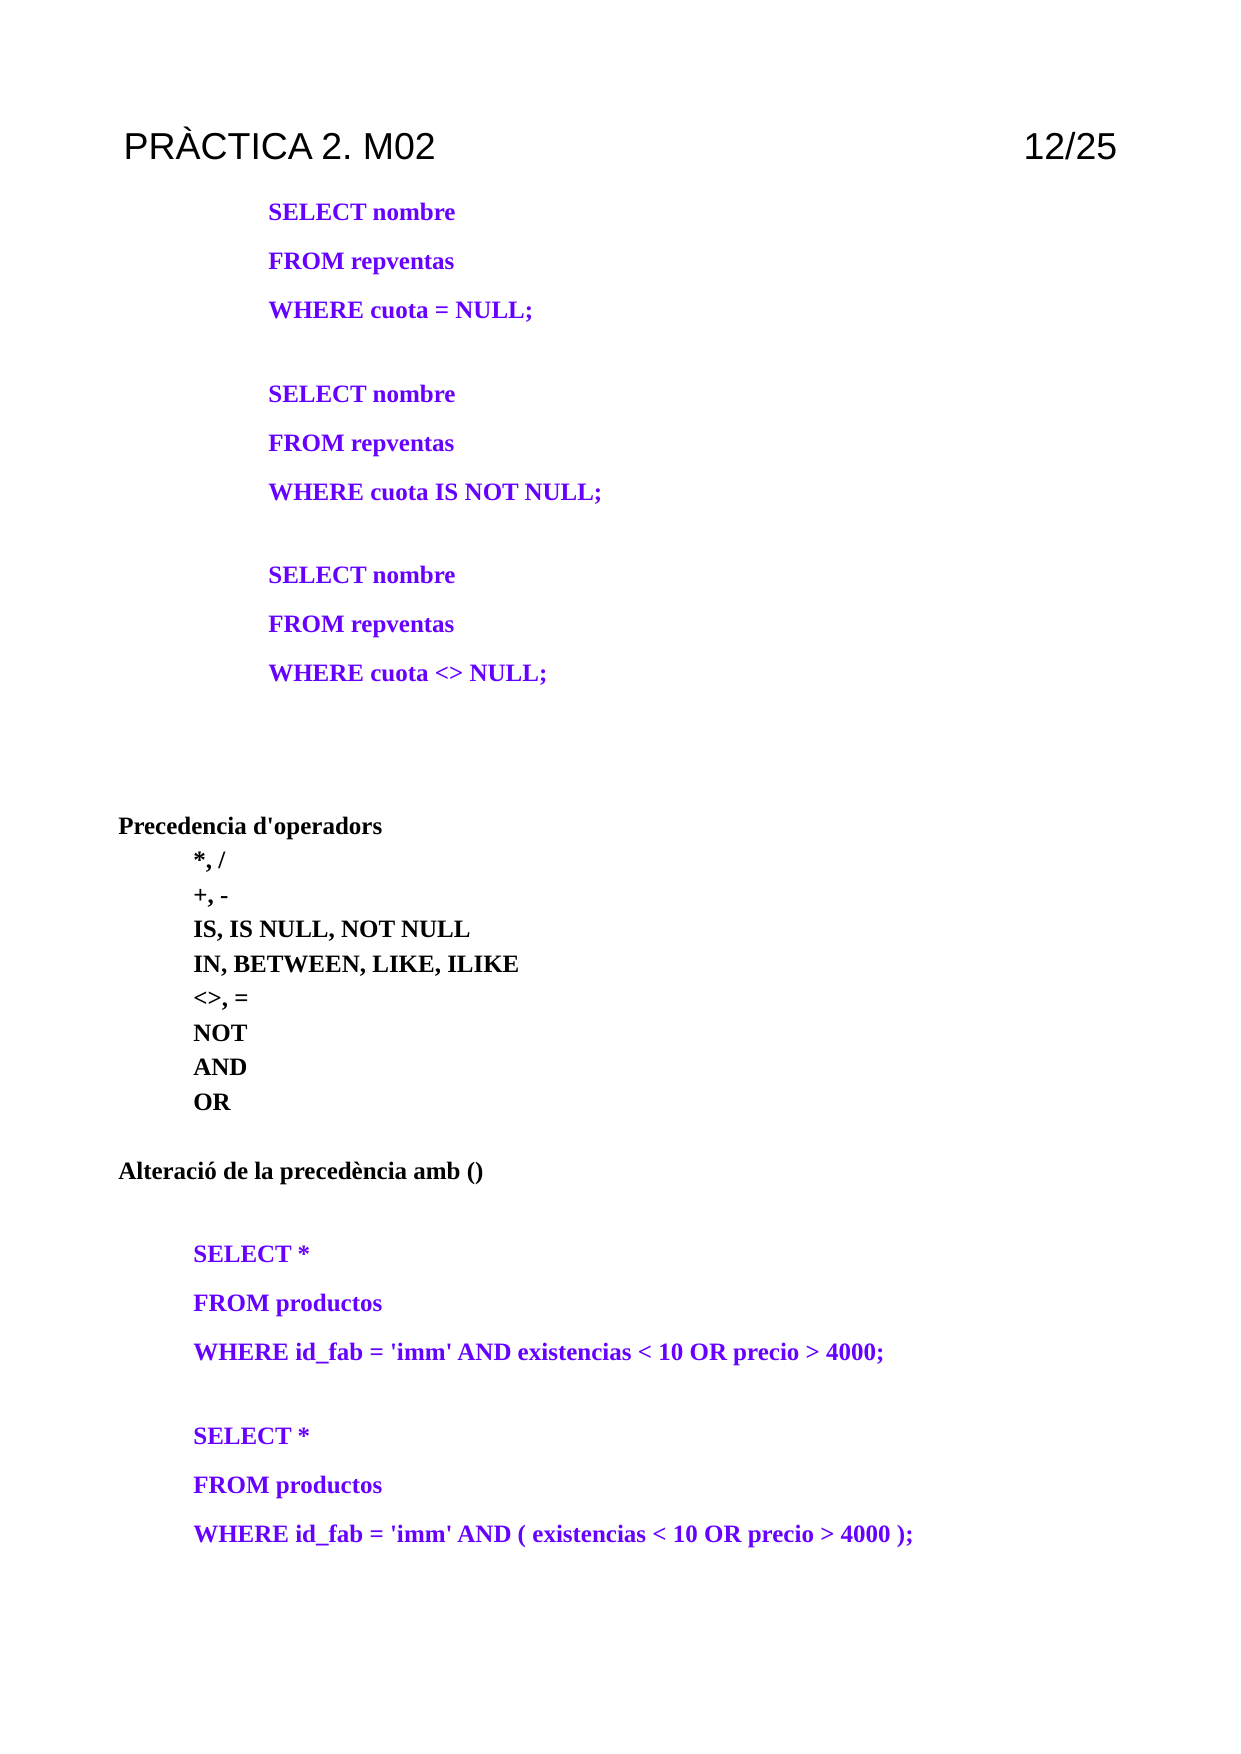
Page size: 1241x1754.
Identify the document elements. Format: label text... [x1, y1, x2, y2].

text SELECT nombre [268, 344, 1122, 407]
text SELECT * [118, 1386, 1122, 1450]
text WHERE cuota IS NOT NULL; [268, 477, 1122, 506]
text FROM repventas [268, 246, 1122, 275]
text Precedencia d'operadors *, / +, - IS, IS NULL, NOT NULL IN, BETWEEN, LIKE, ILIKE <>, = NOT AND OR Alteració de la precedència amb () [118, 707, 1122, 1184]
text WHERE cuota = NULL; [268, 295, 1122, 324]
text FROM productos [193, 1470, 1122, 1499]
text FROM repventas [268, 609, 1122, 638]
text WHERE id_fab = 'imm' AND ( existencias < 10 OR precio > 4000 ); [193, 1519, 1122, 1617]
text WHERE id_fab = 'imm' AND existencias < 10 OR precio > 4000; [193, 1337, 1122, 1366]
text WHERE cuota <> NULL; [268, 658, 1122, 687]
text FROM productos [193, 1288, 1122, 1317]
text SELECT nombre [193, 526, 1122, 589]
text SELECT * [118, 1205, 1122, 1268]
text FROM repventas [268, 428, 1122, 456]
text SELECT nombre [193, 197, 1122, 226]
